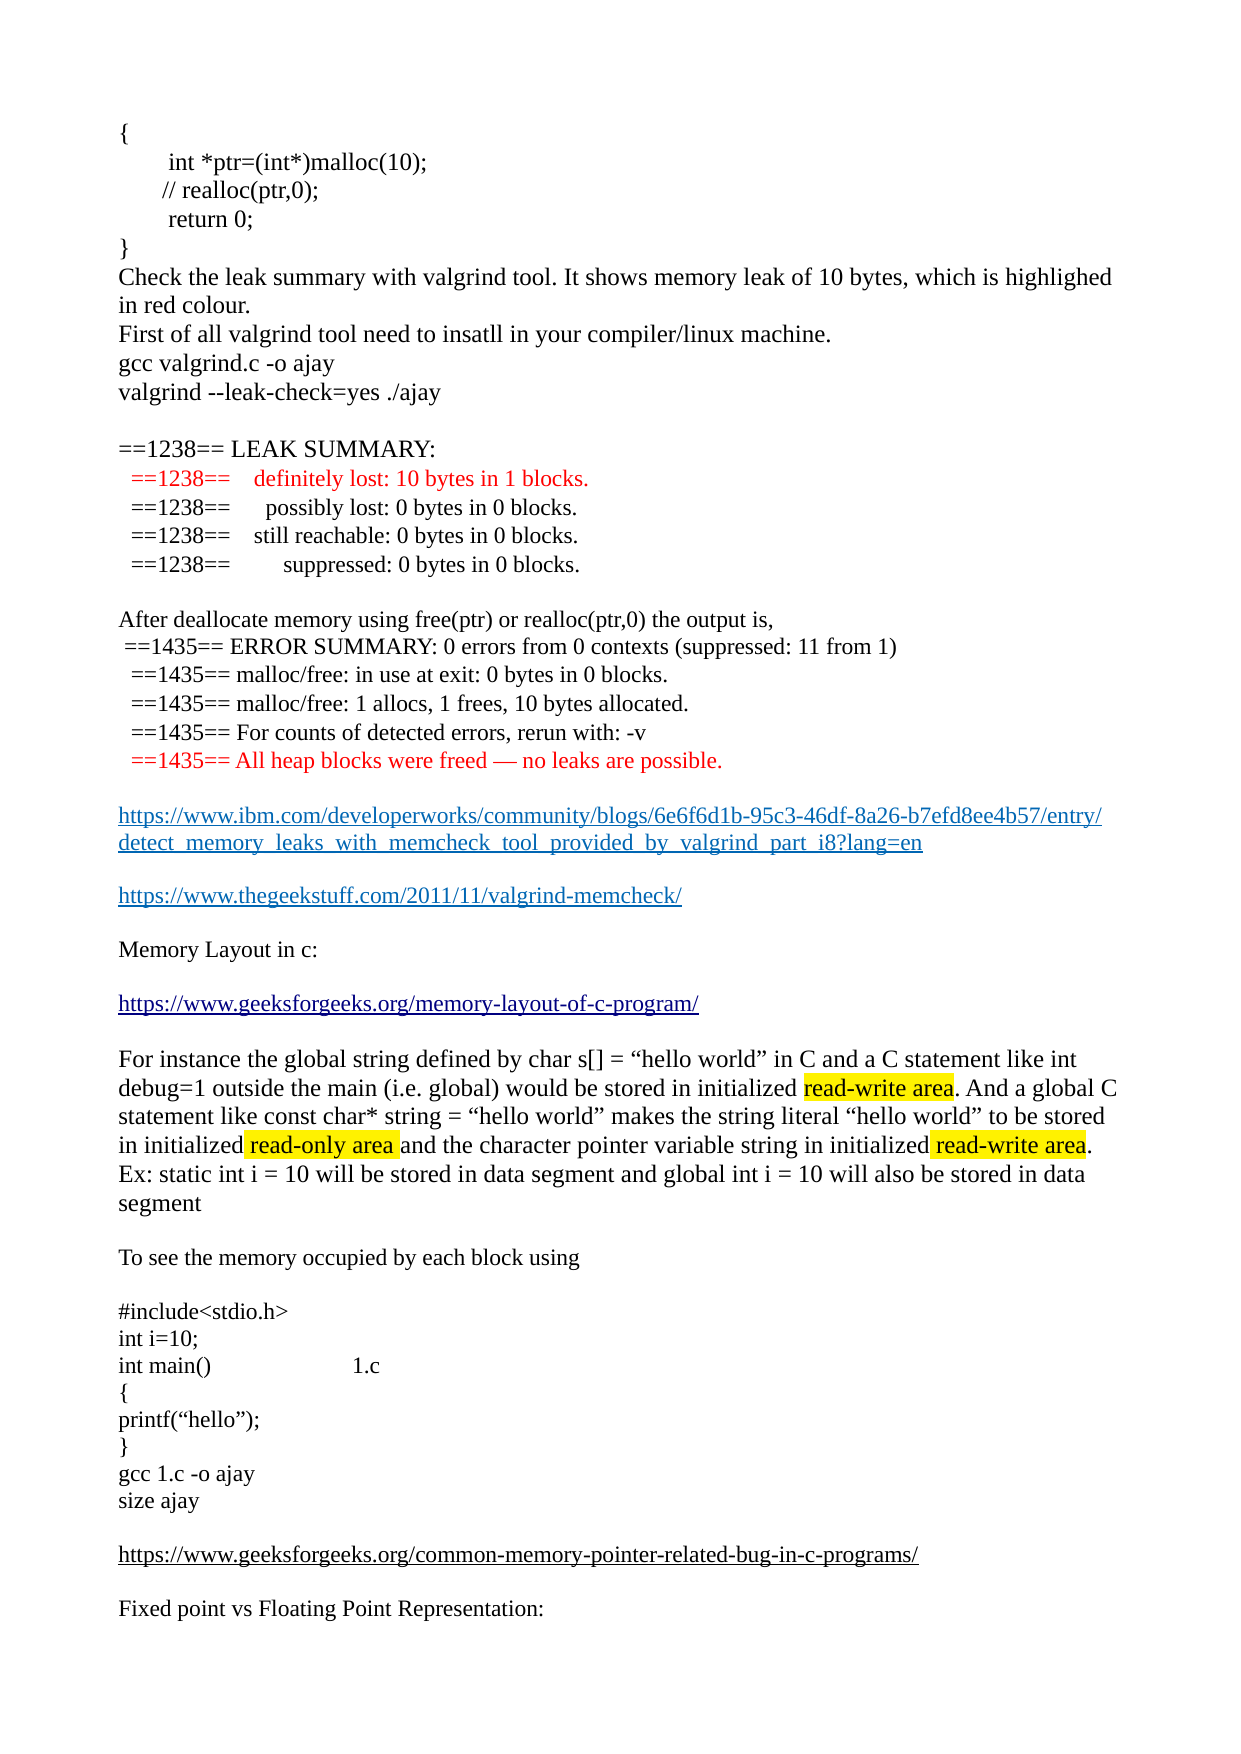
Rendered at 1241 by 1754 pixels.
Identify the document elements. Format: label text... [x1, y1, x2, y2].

text gcc valgrind.c -o ajay [118, 348, 1122, 377]
text ==1435== All heap blocks were freed — no leaks are possible. [118, 745, 1122, 774]
text // realloc(ptr,0); [118, 176, 1122, 204]
text https://www.ibm.com/developerworks/community/blogs/6e6f6d1b-95c3-46df-8a26-b7efd8ee4b57/entry/detect_memory_leaks_with_memcheck_tool_provided_by_valgrind_part_i8?lang=en [118, 801, 1122, 855]
text ==1435== ERROR SUMMARY: 0 errors from 0 contexts (suppressed: 11 from 1) [118, 632, 1122, 659]
text ==1238== definitely lost: 10 bytes in 1 blocks. [118, 463, 1122, 492]
text size ajay [118, 1486, 1122, 1513]
text https://www.geeksforgeeks.org/common-memory-pointer-related-bug-in-c-programs/ [118, 1540, 1122, 1567]
text return 0; [118, 204, 1122, 233]
text int main() 1.c [118, 1351, 1122, 1378]
text { [118, 118, 1122, 147]
text ==1435== malloc/free: in use at exit: 0 bytes in 0 blocks. [118, 659, 1122, 688]
text printf(“hello”); [118, 1405, 1122, 1432]
text int i=10; [118, 1324, 1122, 1351]
text valgrind --leak-check=yes ./ajay [118, 377, 1122, 406]
text ==1238== still reachable: 0 bytes in 0 blocks. [118, 521, 1122, 549]
text ==1238== suppressed: 0 bytes in 0 blocks. [118, 549, 1122, 578]
text For instance the global string defined by char s[] = “hello world” in C and a C statement like int debug=1 outside the main (i.e. global) would be stored in initialized read-write area. And a global C statement like const char* string = “hello world” makes the string literal “hello world” to be stored in initialized read-only area and the character pointer variable string in initialized read-write area. [118, 1044, 1122, 1159]
text To see the memory occupied by each block using [118, 1243, 1122, 1270]
text Memory Layout in c: [118, 936, 1122, 963]
text First of all valgrind tool need to insatll in your compiler/linux machine. [118, 319, 1122, 348]
text Check the leak summary with valgrind tool. It shows memory leak of 10 bytes, which is highlighed in red colour. [118, 262, 1122, 319]
text ==1435== malloc/free: 1 allocs, 1 frees, 10 bytes allocated. [118, 688, 1122, 717]
text After deallocate memory using free(ptr) or realloc(ptr,0) the output is, [118, 605, 1122, 632]
text { [118, 1378, 1122, 1405]
text ==1238== possibly lost: 0 bytes in 0 blocks. [118, 492, 1122, 521]
text Fixed point vs Floating Point Representation: [118, 1594, 1122, 1621]
text ==1435== For counts of detected errors, rerun with: -v [118, 717, 1122, 745]
text https://www.thegeekstuff.com/2011/11/valgrind-memcheck/ [118, 882, 1122, 909]
text Ex: static int i = 10 will be stored in data segment and global int i = 10 will also be stored in data segment [118, 1159, 1122, 1216]
text ==1238== LEAK SUMMARY: [118, 434, 1122, 463]
text int *ptr=(int*)malloc(10); [118, 147, 1122, 176]
text https://www.geeksforgeeks.org/memory-layout-of-c-program/ [118, 990, 1122, 1017]
text #include<stdio.h> [118, 1297, 1122, 1324]
text } [118, 233, 1122, 262]
text } [118, 1432, 1122, 1459]
text gcc 1.c -o ajay [118, 1459, 1122, 1486]
